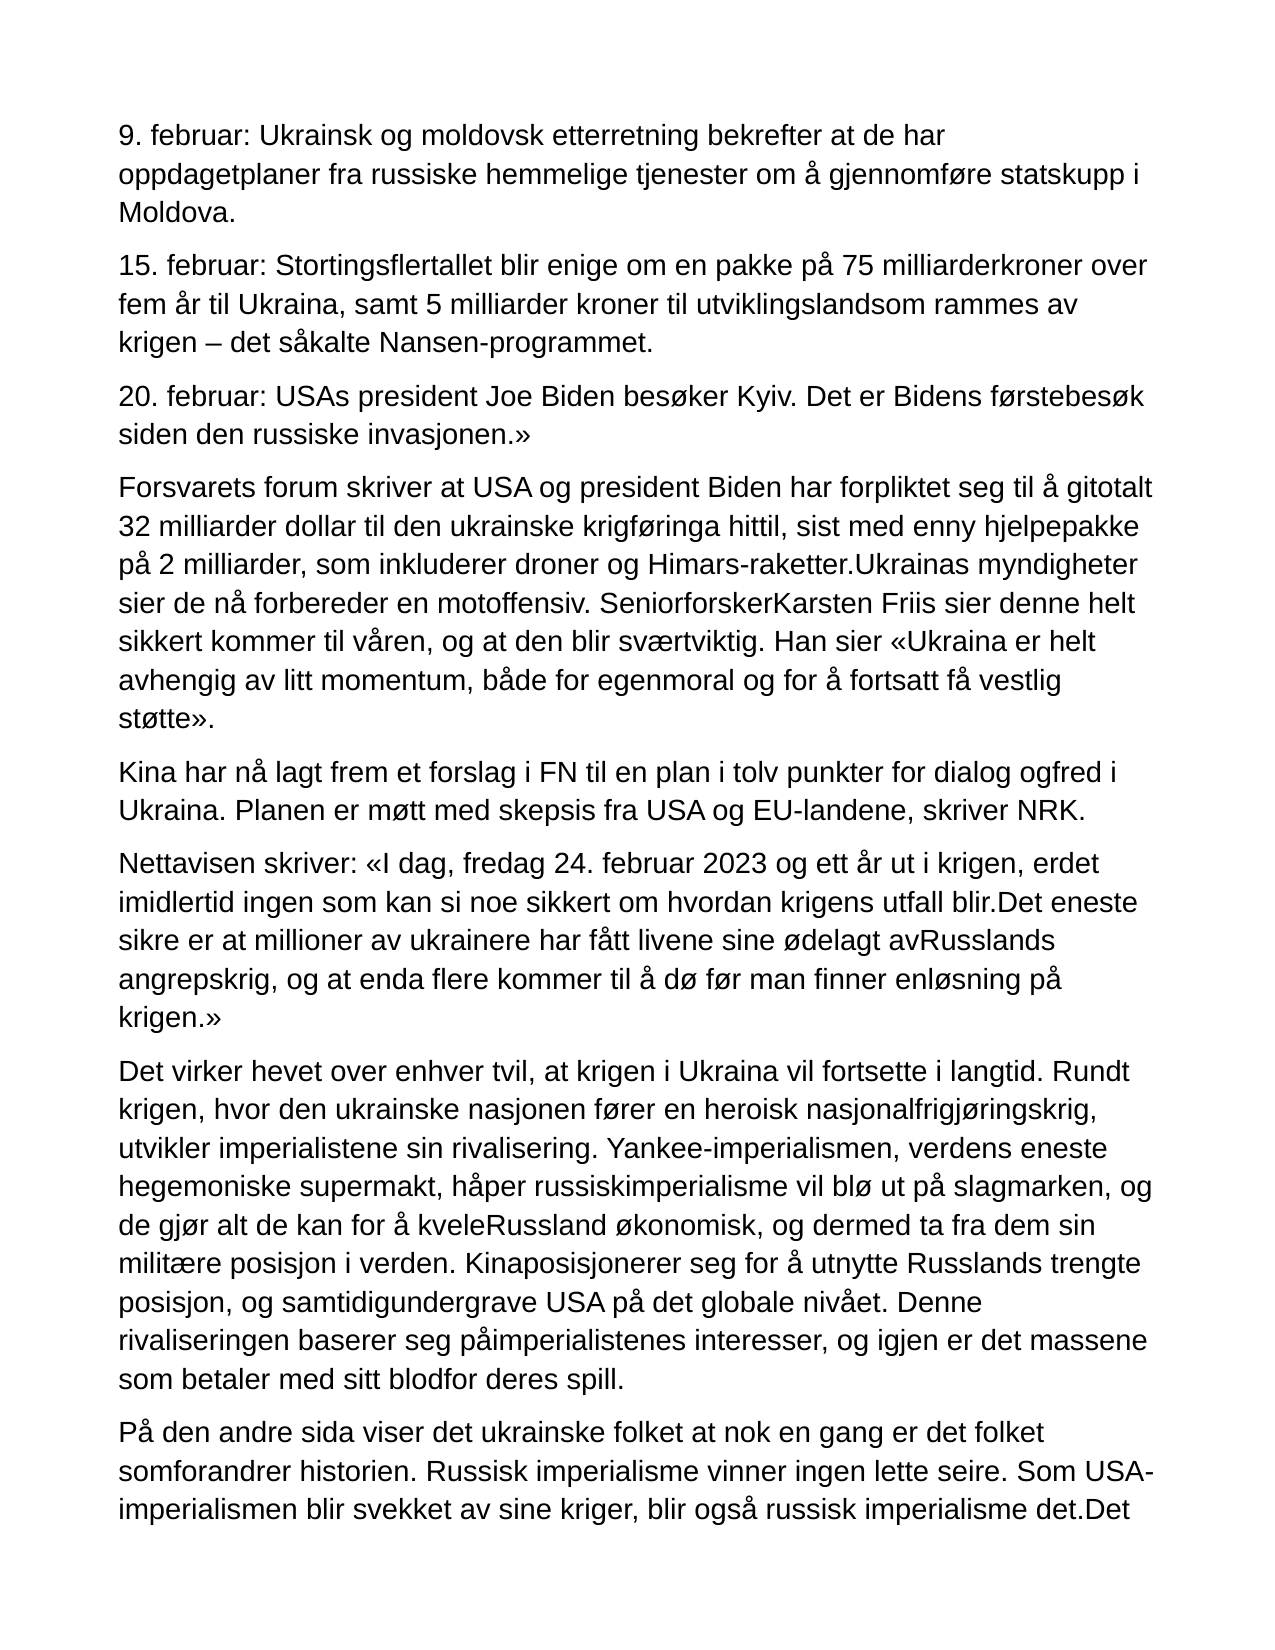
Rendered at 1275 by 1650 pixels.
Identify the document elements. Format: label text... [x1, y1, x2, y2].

text Det virker hevet over enhver tvil, at krigen i Ukraina vil fortsette i langtid. Rundt krigen, hvor den ukrainske nasjonen fører en heroisk nasjonalfrigjøringskrig, utvikler imperialistene sin rivalisering. Yankee-imperialismen, verdens eneste hegemoniske supermakt, håper russiskimperialisme vil blø ut på slagmarken, og de gjør alt de kan for å kveleRussland økonomisk, og dermed ta fra dem sin militære posisjon i verden. Kinaposisjonerer seg for å utnytte Russlands trengte posisjon, og samtidigundergrave USA på det globale nivået. Denne rivaliseringen baserer seg påimperialistenes interesser, og igjen er det massene som betaler med sitt blodfor deres spill. [118, 1053, 1157, 1395]
text 20. februar: USAs president Joe Biden besøker Kyiv. Det er Bidens førstebesøk siden den russiske invasjonen.» [118, 378, 1157, 451]
text 15. februar: Stortingsflertallet blir enige om en pakke på 75 milliarderkroner over fem år til Ukraina, samt 5 milliarder kroner til utviklingslandsom rammes av krigen – det såkalte Nansen-programmet. [118, 248, 1157, 359]
text På den andre sida viser det ukrainske folket at nok en gang er det folket somforandrer historien. Russisk imperialisme vinner ingen lette seire. Som USA-imperialismen blir svekket av sine kriger, blir også russisk imperialisme det.Det [118, 1415, 1157, 1526]
text Nettavisen skriver: «I dag, fredag 24. februar 2023 og ett år ut i krigen, erdet imidlertid ingen som kan si noe sikkert om hvordan krigens utfall blir.Det eneste sikre er at millioner av ukrainere har fått livene sine ødelagt avRusslands angrepskrig, og at enda flere kommer til å dø før man finner enløsning på krigen.» [118, 846, 1157, 1034]
text Forsvarets forum skriver at USA og president Biden har forpliktet seg til å gitotalt 32 milliarder dollar til den ukrainske krigføringa hittil, sist med enny hjelpepakke på 2 milliarder, som inkluderer droner og Himars-raketter.Ukrainas myndigheter sier de nå forbereder en motoffensiv. SeniorforskerKarsten Friis sier denne helt sikkert kommer til våren, og at den blir sværtviktig. Han sier «Ukraina er helt avhengig av litt momentum, både for egenmoral og for å fortsatt få vestlig støtte». [118, 470, 1157, 735]
text 9. februar: Ukrainsk og moldovsk etterretning bekrefter at de har oppdagetplaner fra russiske hemmelige tjenester om å gjennomføre statskupp i Moldova. [118, 118, 1157, 229]
text Kina har nå lagt frem et forslag i FN til en plan i tolv punkter for dialog ogfred i Ukraina. Planen er møtt med skepsis fra USA og EU-landene, skriver NRK. [118, 754, 1157, 827]
